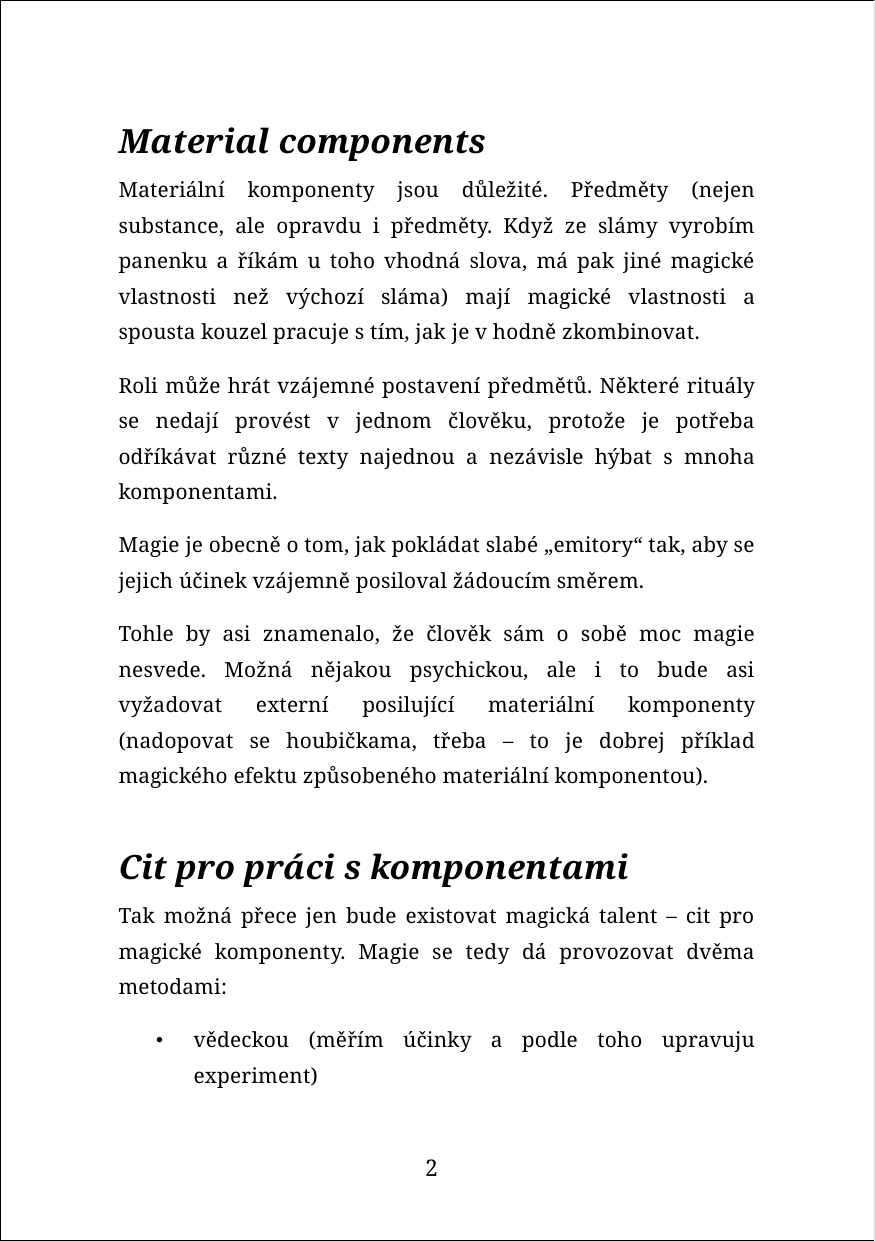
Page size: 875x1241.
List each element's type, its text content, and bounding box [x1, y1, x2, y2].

list vědeckou (měřím účinky a podle toho upravuju experiment) [156, 1026, 756, 1089]
subtitle Cit pro práci s komponentami [118, 844, 756, 889]
text Tohle by asi znamenalo, že člověk sám o sobě moc magie nesvede. Možná nějakou psychickou, ale i to bude asi vyžadovat externí posilující materiální komponenty (nadopovat se houbičkama, třeba – to je dobrej příklad magického efektu způsobeného materiální komponentou). [118, 619, 756, 790]
text Roli může hrát vzájemné postavení předmětů. Některé rituály se nedají provést v jednom člověku, protože je potřeba odříkávat různé texty najednou a nezávisle hýbat s mnoha komponentami. [118, 371, 756, 506]
text Tak možná přece jen bude existovat magická talent – cit pro magické komponenty. Magie se tedy dá provozovat dvěma metodami: [118, 901, 756, 1001]
subtitle Material components [118, 118, 756, 164]
text Magie je obecně o tom, jak pokládat slabé „emitory“ tak, aby se jejich účinek vzájemně posiloval žádoucím směrem. [118, 531, 756, 594]
text Materiální komponenty jsou důležité. Předměty (nejen substance, ale opravdu i předměty. Když ze slámy vyrobím panenku a říkám u toho vhodná slova, má pak jiné magické vlastnosti než výchozí sláma) mají magické vlastnosti a spousta kouzel pracuje s tím, jak je v hodně zkombinovat. [118, 175, 756, 346]
